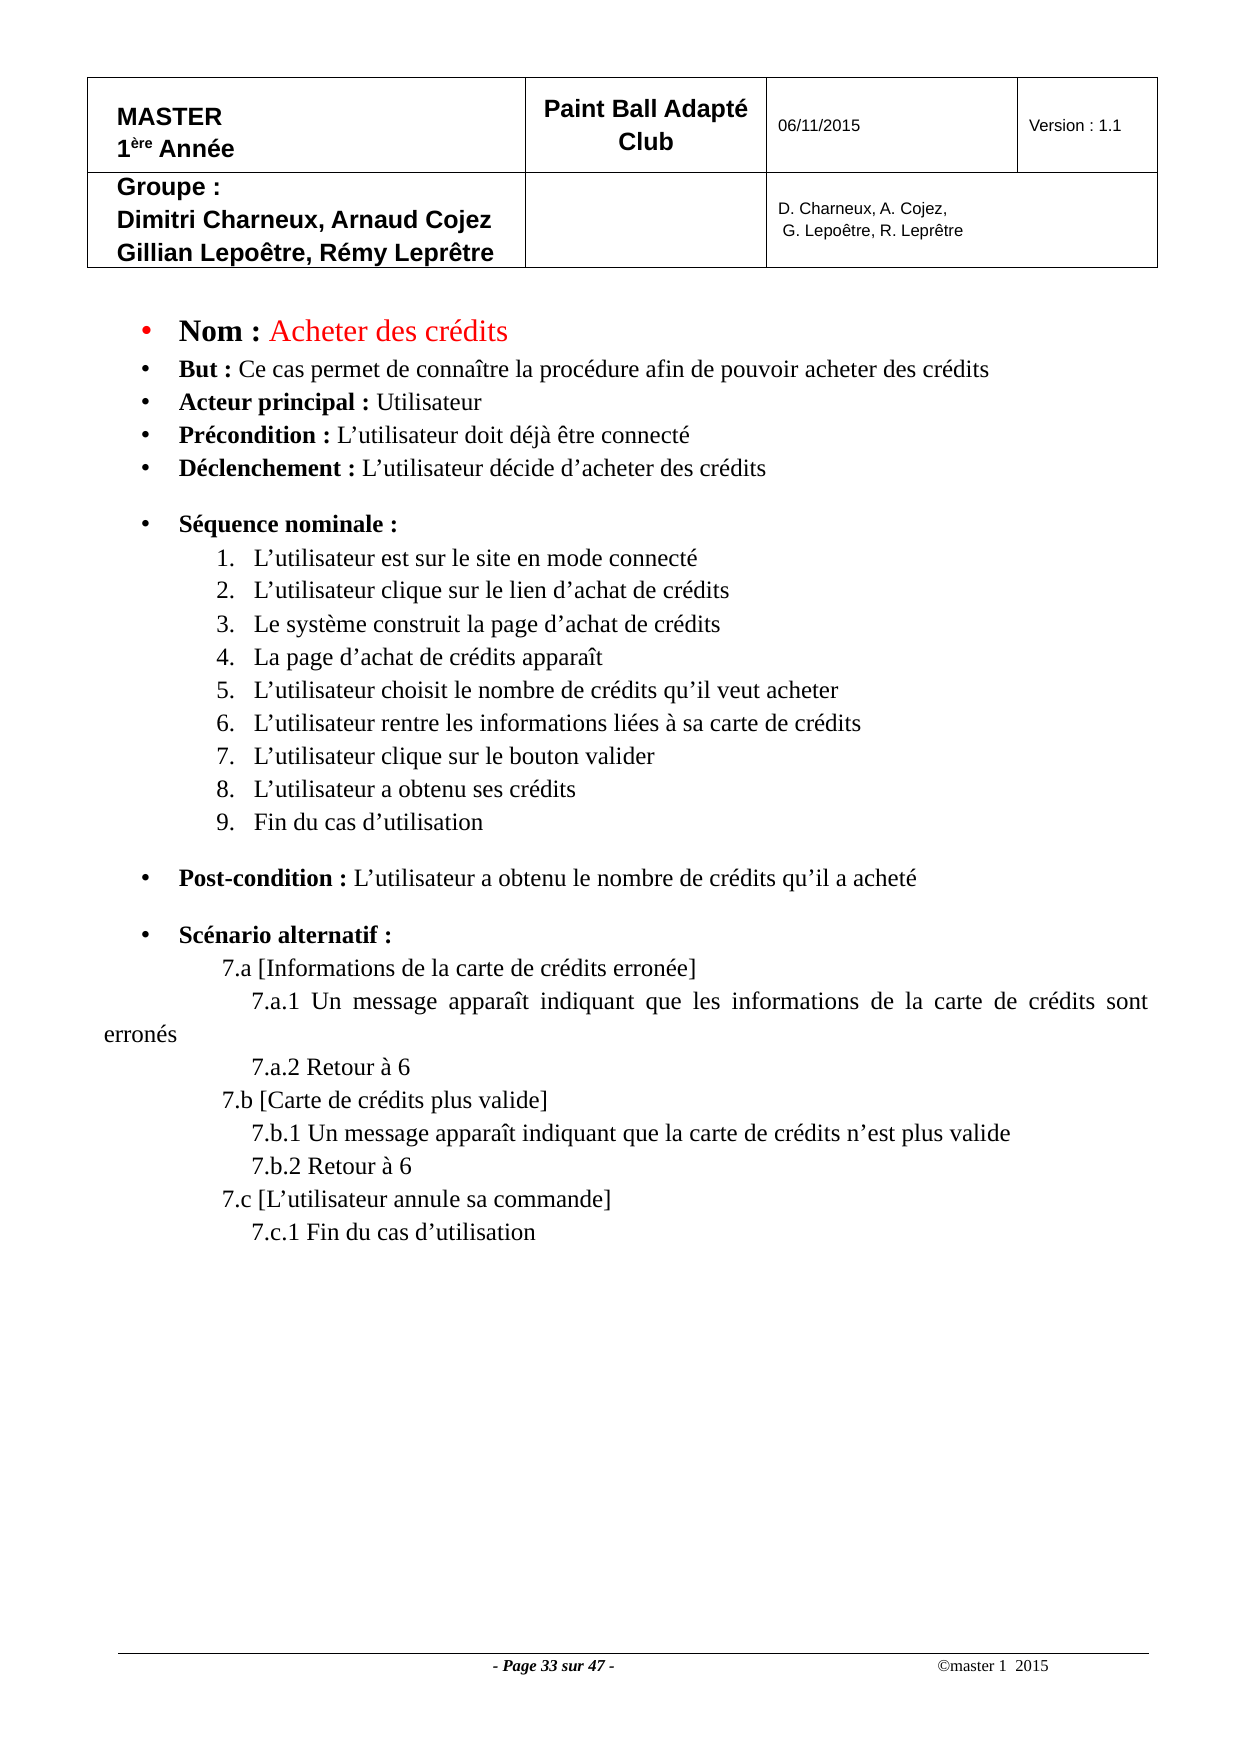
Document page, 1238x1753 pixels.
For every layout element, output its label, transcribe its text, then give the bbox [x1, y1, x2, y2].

text 7.a.1 Un message apparaît indiquant que les informations de la carte de crédits sont erronés [103, 986, 1149, 1048]
list Déclenchement : L’utilisateur décide d’acheter des crédits [141, 453, 1149, 482]
text 7.c.1 Fin du cas d’utilisation [103, 1217, 1149, 1246]
list L’utilisateur a obtenu ses crédits [216, 774, 1149, 802]
list But : Ce cas permet de connaître la procédure afin de pouvoir acheter des crédits [141, 354, 1149, 383]
text 7.c [L’utilisateur annule sa commande] [103, 1184, 1149, 1213]
list La page d’achat de crédits apparaît [216, 642, 1149, 670]
list Scénario alternatif : [141, 920, 1149, 949]
list Le système construit la page d’achat de crédits [216, 609, 1149, 637]
list Nom : Acheter des crédits [141, 313, 1149, 348]
list L’utilisateur clique sur le bouton valider [216, 741, 1149, 769]
text 7.b.2 Retour à 6 [103, 1151, 1149, 1180]
text 7.a.2 Retour à 6 [103, 1052, 1149, 1081]
list L’utilisateur clique sur le lien d’achat de crédits [216, 576, 1149, 604]
list Fin du cas d’utilisation [216, 807, 1149, 836]
list Séquence nominale : [141, 509, 1149, 538]
text 7.a [Informations de la carte de crédits erronée] [103, 953, 1149, 982]
list Post-condition : L’utilisateur a obtenu le nombre de crédits qu’il a acheté [141, 863, 1149, 892]
list L’utilisateur choisit le nombre de crédits qu’il veut acheter [216, 675, 1149, 703]
list Précondition : L’utilisateur doit déjà être connecté [141, 420, 1149, 449]
list L’utilisateur rentre les informations liées à sa carte de crédits [216, 708, 1149, 736]
list L’utilisateur est sur le site en mode connecté [216, 543, 1149, 571]
text 7.b.1 Un message apparaît indiquant que la carte de crédits n’est plus valide [103, 1118, 1149, 1147]
list Acteur principal : Utilisateur [141, 387, 1149, 416]
text 7.b [Carte de crédits plus valide] [103, 1085, 1149, 1114]
